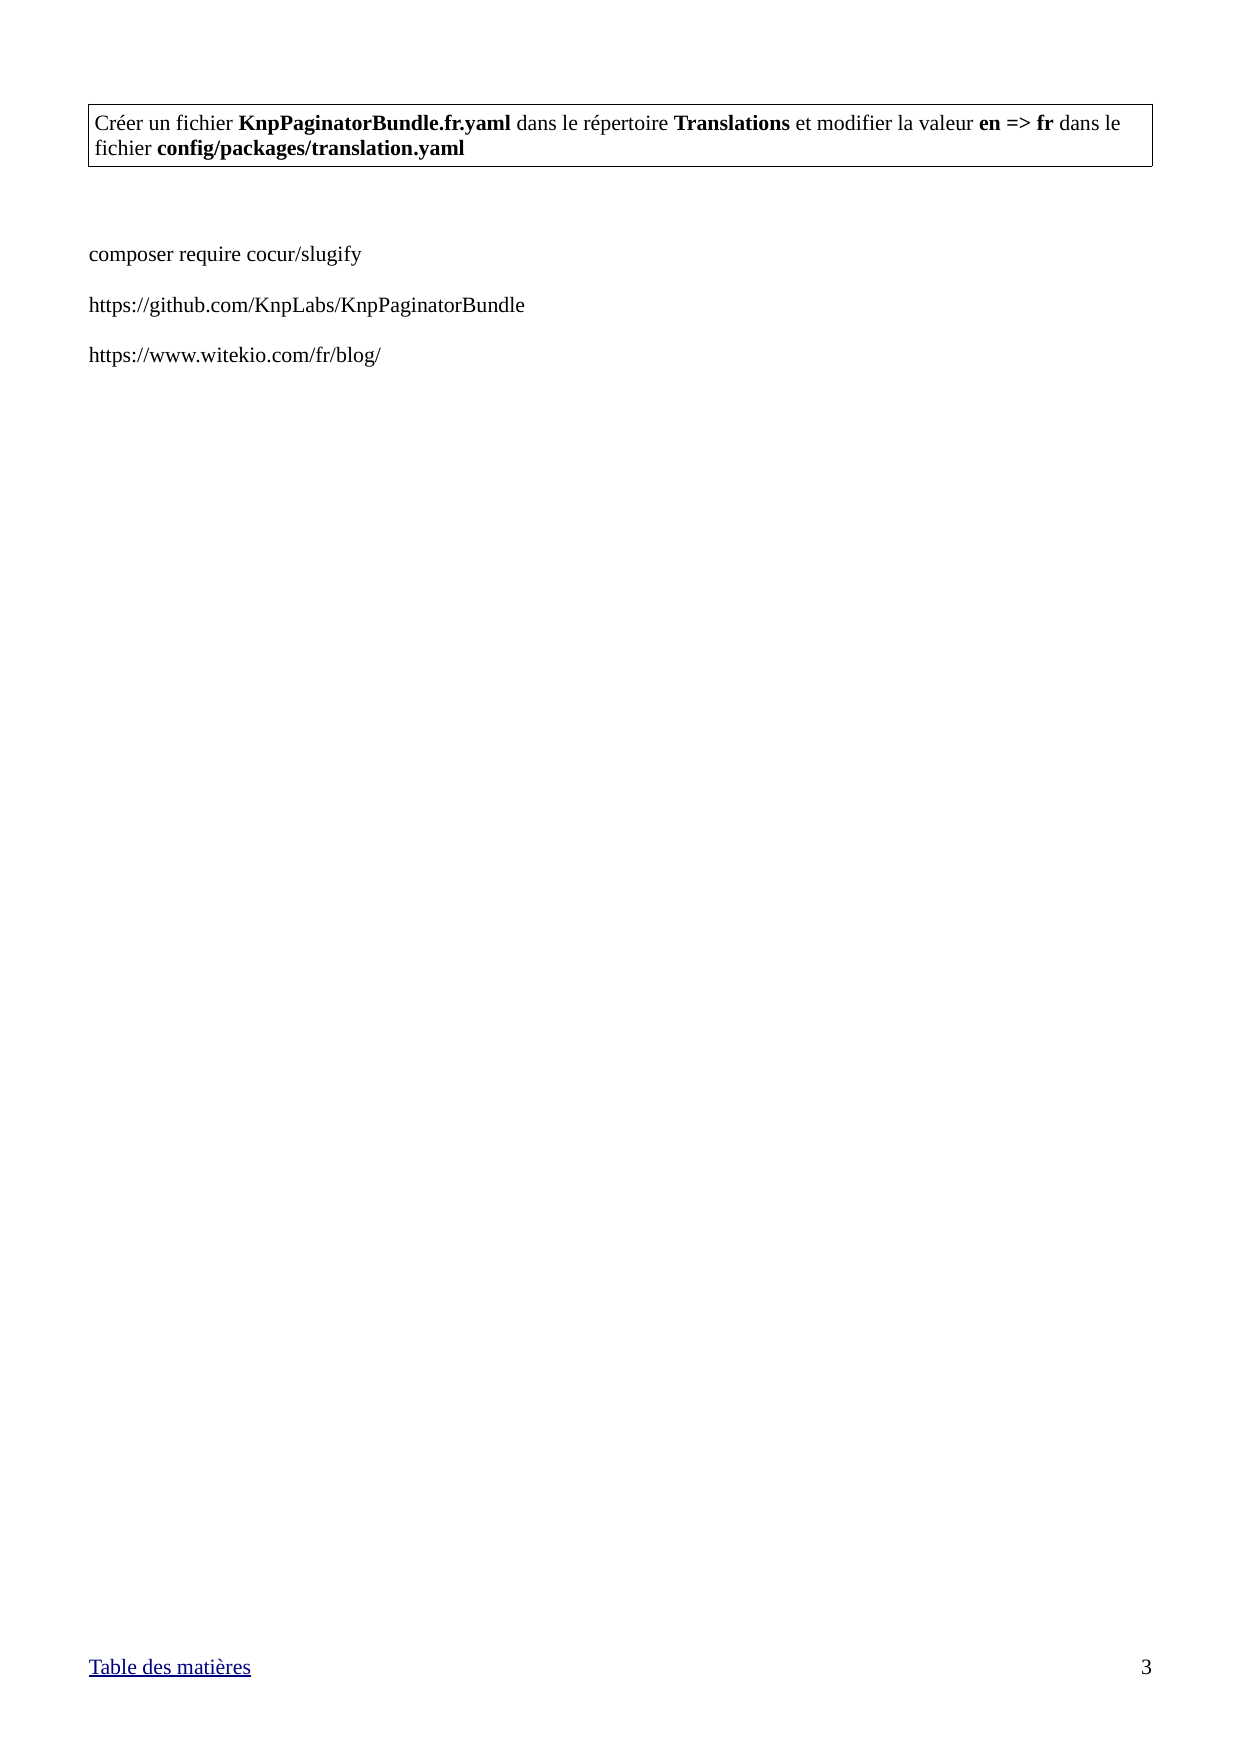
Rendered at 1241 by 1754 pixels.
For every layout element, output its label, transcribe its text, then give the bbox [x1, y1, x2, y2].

text https://www.witekio.com/fr/blog/ [88, 342, 1152, 367]
table_cell Créer un fichier KnpPaginatorBundle.fr.yaml dans le répertoire Translations et modifier la valeur en => fr dans le fichier config/packages/translation.yaml [89, 105, 1152, 166]
text composer require cocur/slugify [88, 241, 1152, 267]
text https://github.com/KnpLabs/KnpPaginatorBundle [88, 292, 1152, 317]
